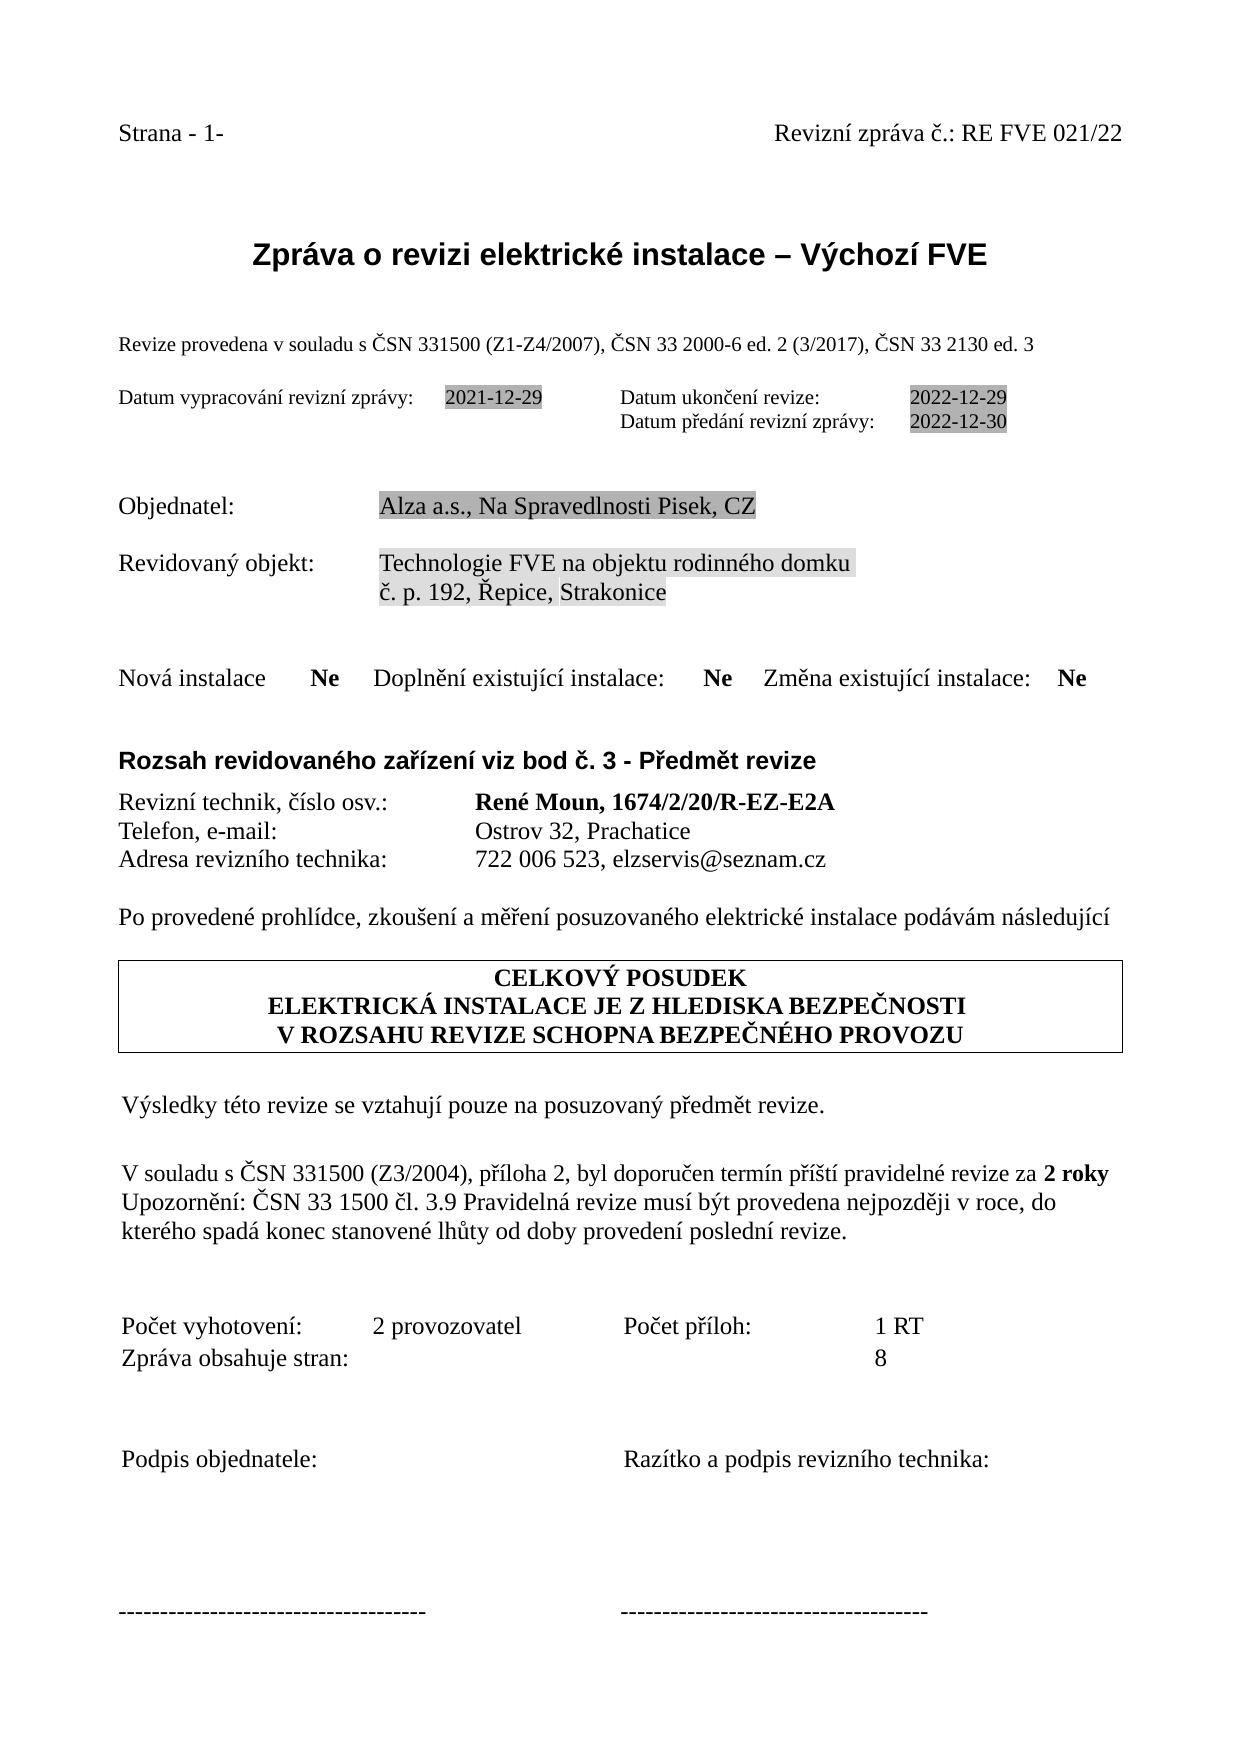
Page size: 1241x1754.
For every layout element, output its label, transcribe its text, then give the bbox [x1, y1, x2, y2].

text Upozornění: ČSN 33 1500 čl. 3.9 Pravidelná revize musí být provedena nejpozději v roce, do kterého spadá konec stanovené lhůty od doby provedení poslední revize. [118, 1187, 1122, 1244]
text ------------------------------------- [118, 1596, 620, 1625]
text Zpráva obsahuje stran: [118, 1343, 369, 1374]
text Ostrov 32, Prachatice [475, 816, 1122, 844]
text ------------------------------------- [620, 1596, 1122, 1625]
text Po provedené prohlídce, zkoušení a měření posuzovaného elektrické instalace podávám následující [118, 902, 1122, 931]
text 1 RT [871, 1308, 1122, 1343]
text Technologie FVE na objektu rodinného domku č. p. 192, Řepice, Strakonice [379, 548, 1122, 606]
text Objednatel: [118, 491, 379, 519]
text Nová instalace [118, 663, 310, 692]
text V ROZSAHU REVIZE SCHOPNA BEZPEČNÉHO PROVOZU [119, 1017, 1122, 1052]
text 2022-12-30 [1007, 409, 1122, 433]
text Datum ukončení revize: [620, 385, 910, 409]
text Ne [310, 663, 373, 692]
text Počet příloh: [620, 1308, 871, 1343]
text Revizní technik, číslo osv.: [118, 787, 475, 816]
text 2022-12-29 [1007, 385, 1122, 409]
text Datum vypracování revizní zprávy: [118, 385, 415, 409]
text CELKOVÝ POSUDEK [119, 961, 1122, 988]
text Razítko a podpis revizního technika: [620, 1441, 1122, 1476]
text Změna existující instalace: [763, 663, 1057, 692]
text Datum předání revizní zprávy: [620, 409, 910, 433]
text Podpis objednatele: [118, 1441, 620, 1476]
text Telefon, e-mail: [118, 816, 475, 844]
subtitle Zpráva o revizi elektrické instalace – Výchozí FVE [118, 236, 1122, 272]
text Doplnění existující instalace: [373, 663, 703, 692]
text Výsledky této revize se vztahují pouze na posuzovaný předmět revize. [118, 1087, 1122, 1122]
text ELEKTRICKÁ INSTALACE JE Z HLEDISKA BEZPEČNOSTI [119, 988, 1122, 1017]
text Ne [1057, 663, 1122, 692]
text Revize provedena v souladu s ČSN 331500 (Z1-Z4/2007), ČSN 33 2000-6 ed. 2 (3/2017), ČSN 33 2130 ed. 3 [118, 332, 1122, 356]
text Počet vyhotovení: [118, 1308, 369, 1343]
subtitle Rozsah revidovaného zařízení viz bod č. 3 - Předmět revize [118, 746, 1122, 774]
text 8 [871, 1343, 1122, 1374]
text Alza a.s., Na Spravedlnosti Pisek, CZ [756, 491, 1122, 519]
text Adresa revizního technika: [118, 844, 475, 873]
text 2 provozovatel [369, 1308, 620, 1343]
text V souladu s ČSN 331500 (Z3/2004), příloha 2, byl doporučen termín příští pravidelné revize za 2 roky [118, 1156, 1122, 1187]
text René Moun, 1674/2/20/R-EZ-E2A [475, 787, 1122, 816]
text Ne [703, 663, 763, 692]
text Revidovaný objekt: [118, 548, 379, 577]
text 2021-12-29 [542, 385, 620, 409]
text 722 006 523, elzservis@seznam.cz [475, 844, 1122, 873]
